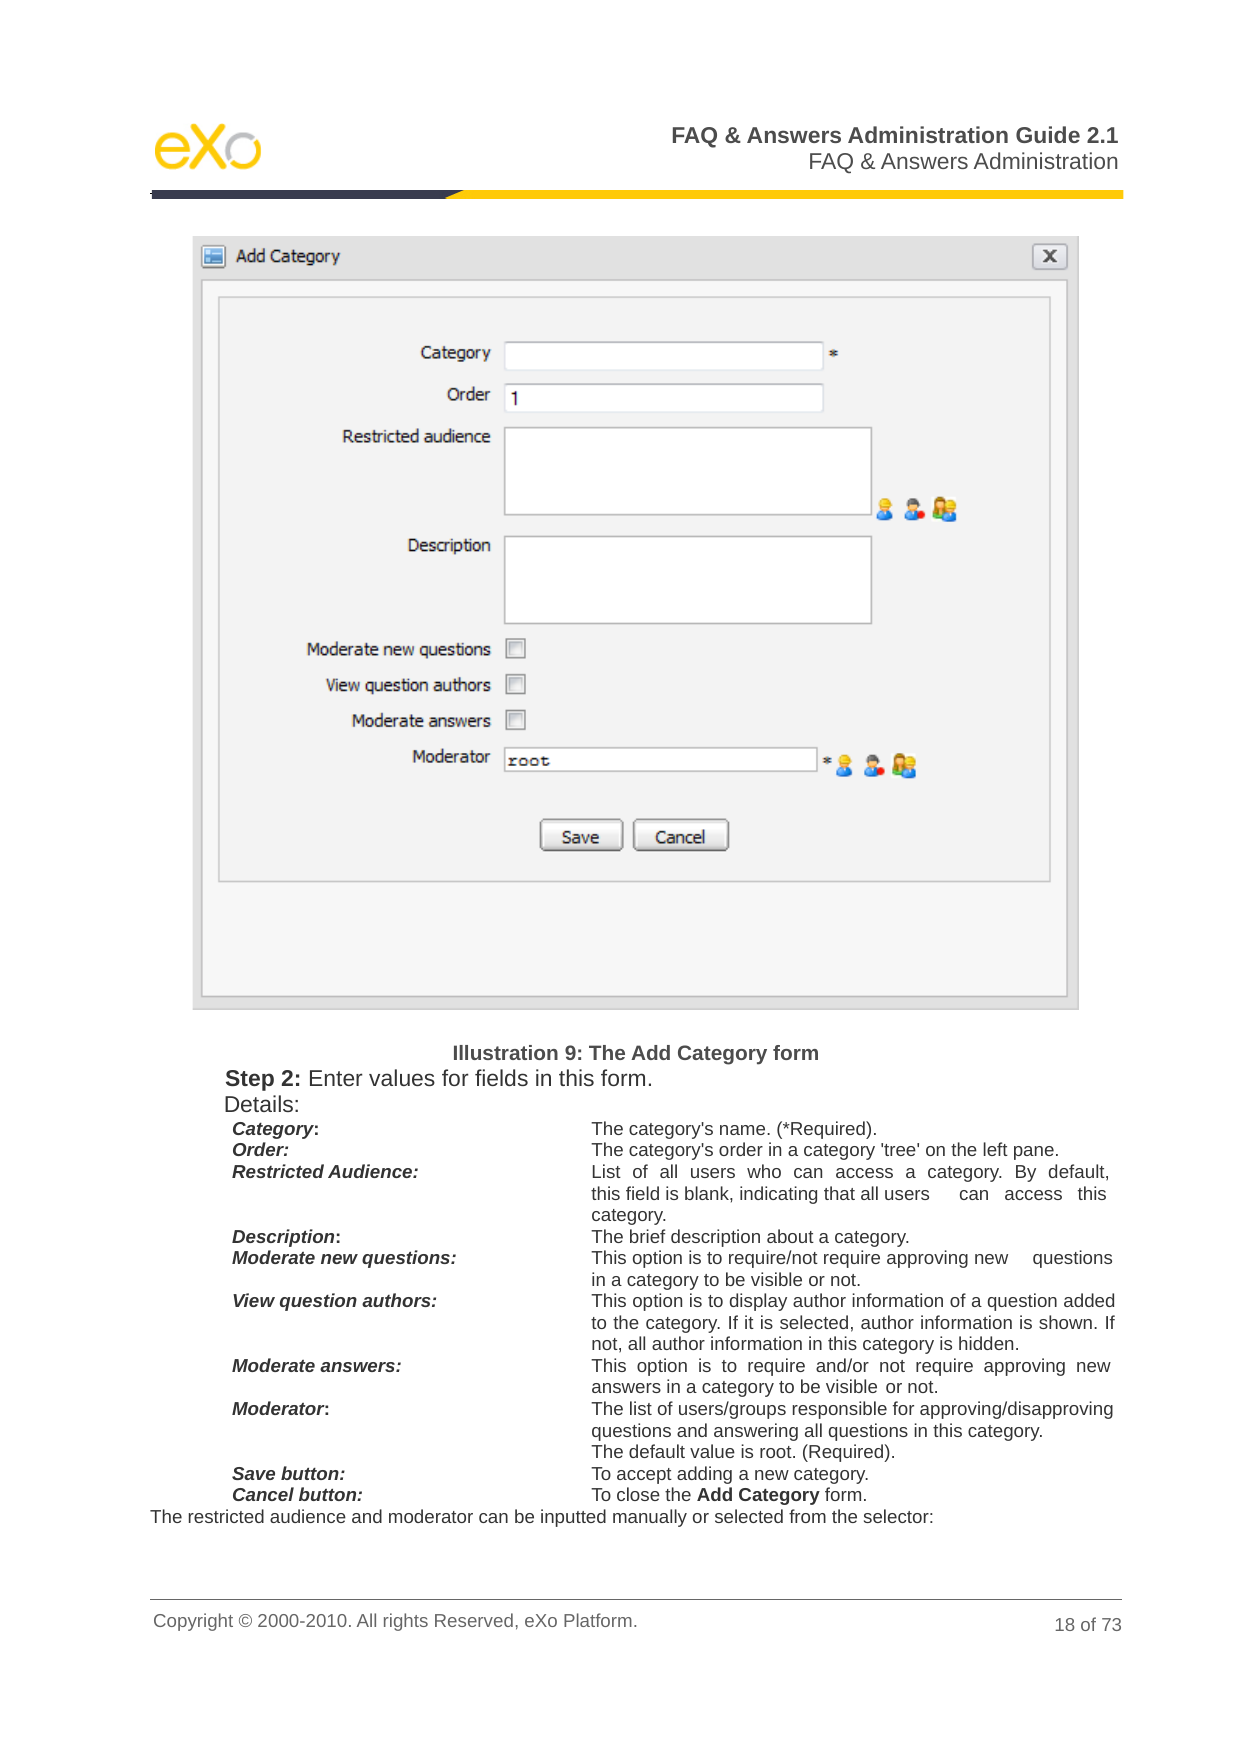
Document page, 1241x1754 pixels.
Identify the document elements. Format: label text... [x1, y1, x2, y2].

text Restricted Audience: List of all users who can access a category. By default, this field is blank, indicating that all users can access this category. [232, 1161, 1122, 1225]
picture [151, 190, 1124, 199]
text Order: The category's order in a category 'tree' on the left pane. [232, 1139, 1122, 1161]
text View question authors: This option is to display author information of a question added to the category. If it is selected, author information is shown. If not, all author information in this category is hidden. [232, 1290, 1122, 1355]
list Illustration 9: The Add Category form [193, 1010, 1079, 1065]
picture [192, 236, 1079, 1010]
text Description: The brief description about a category. [232, 1225, 1122, 1247]
text Details: [223, 1091, 1122, 1118]
text The default value is root. (Required). [232, 1441, 1122, 1463]
text Category: The category's name. (*Required). [232, 1118, 1122, 1139]
text Moderate answers: This option is to require and/or not require approving new answers in a category to be visible or not. [232, 1355, 1122, 1398]
text Cancel button: To close the Add Category form. [232, 1484, 1122, 1506]
text Save button: To accept adding a new category. [232, 1463, 1122, 1484]
text Moderate new questions: This option is to require/not require approving new questions in a category to be visible or not. [232, 1247, 1122, 1290]
text The restricted audience and moderator can be inputted manually or selected from the selector: [150, 1506, 1122, 1527]
list Step 2: Enter values for fields in this form. [187, 223, 1122, 1091]
text Moderator: The list of users/groups responsible for approving/disapproving questions and answering all questions in this category. [232, 1398, 1122, 1441]
picture [155, 123, 262, 170]
